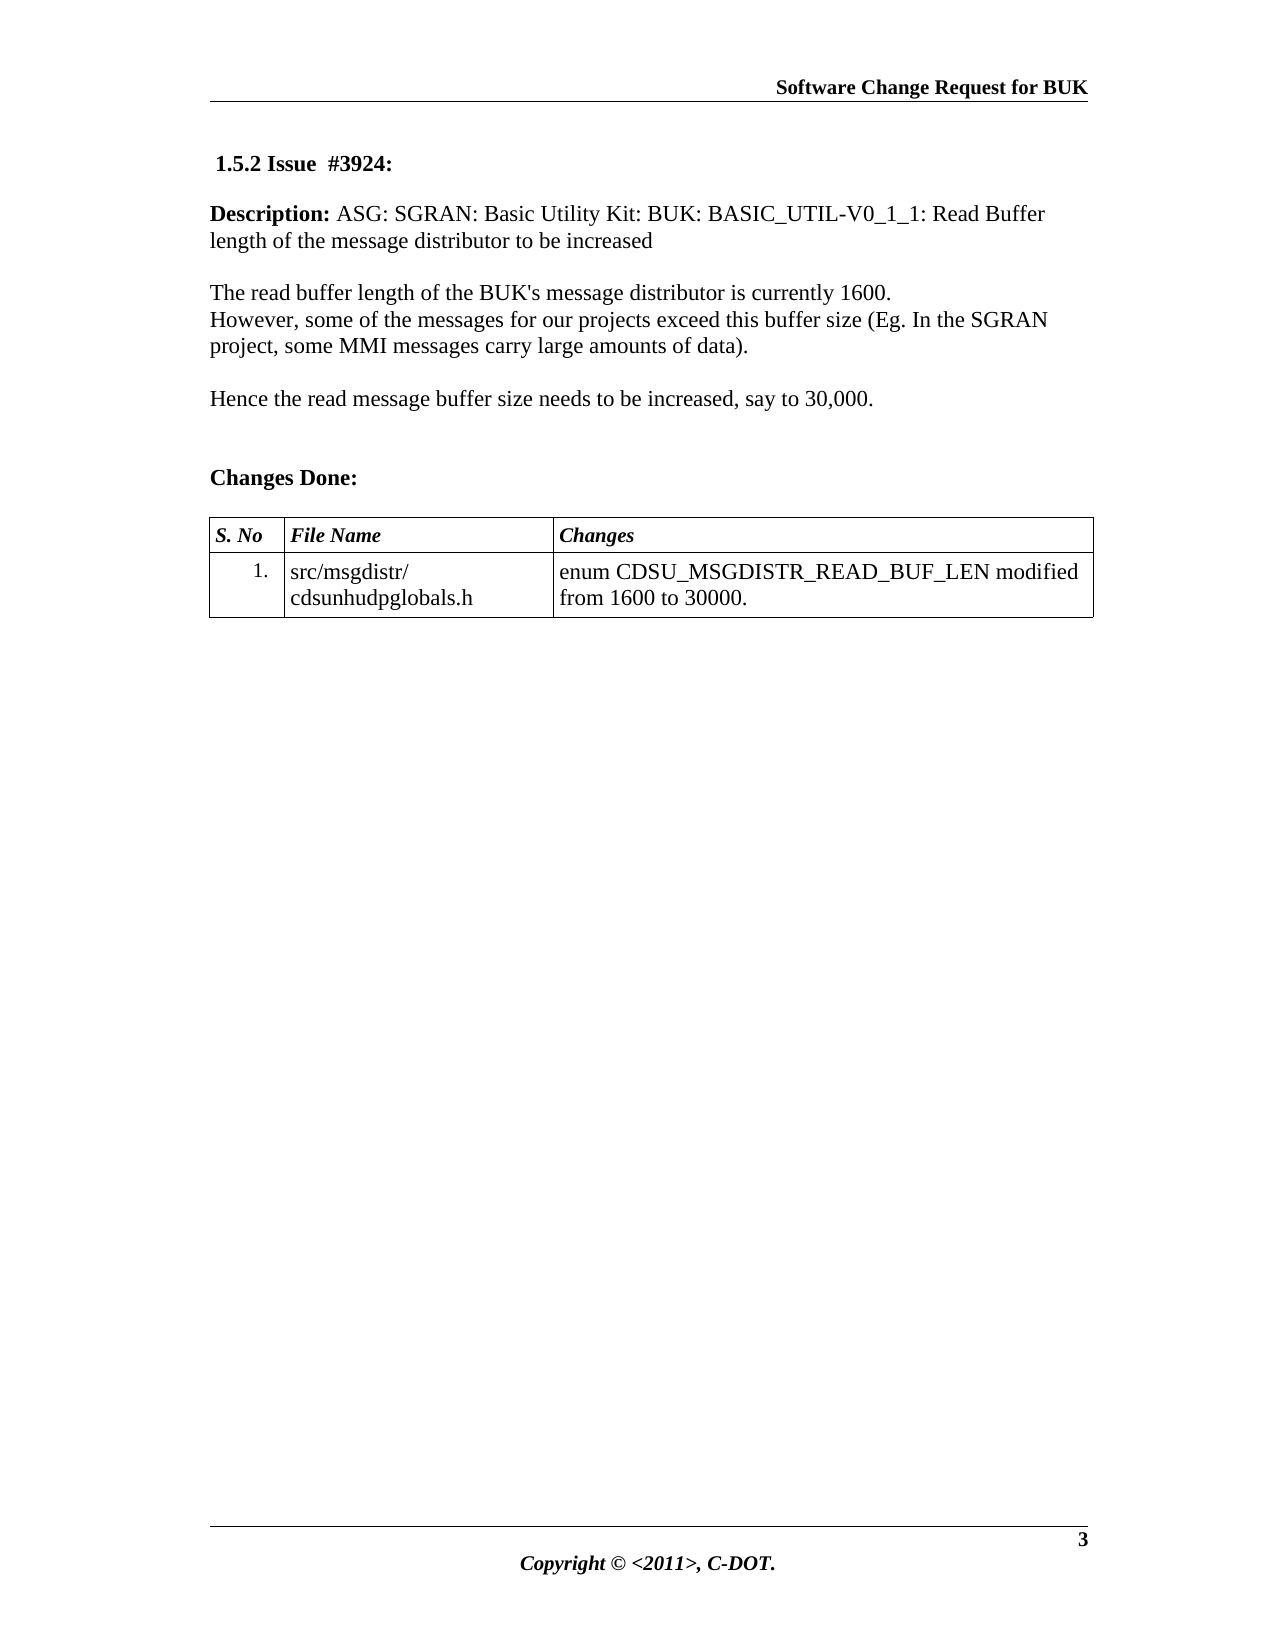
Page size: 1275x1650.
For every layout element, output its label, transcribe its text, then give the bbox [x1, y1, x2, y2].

text Hence the read message buffer size needs to be increased, say to 30,000. [209, 385, 1088, 411]
text The read buffer length of the BUK's message distributor is currently 1600. [209, 279, 1088, 306]
table_header File Name [285, 518, 553, 552]
table_cell src/msgdistr/cdsunhudpglobals.h [285, 553, 553, 617]
table_cell enum CDSU_MSGDISTR_READ_BUF_LEN modified from 1600 to 30000. [554, 553, 1093, 617]
text Changes Done: [209, 464, 1088, 490]
text Description: ASG: SGRAN: Basic Utility Kit: BUK: BASIC_UTIL-V0_1_1: Read Buffer length of the message distributor to be increased [209, 200, 1088, 253]
subtitle Issue #3924: [209, 150, 1088, 176]
text However, some of the messages for our projects exceed this buffer size (Eg. In the SGRAN project, some MMI messages carry large amounts of data). [209, 306, 1088, 358]
table_header S. No [210, 518, 284, 552]
table_header Changes [554, 518, 1093, 552]
table_cell [210, 553, 284, 617]
